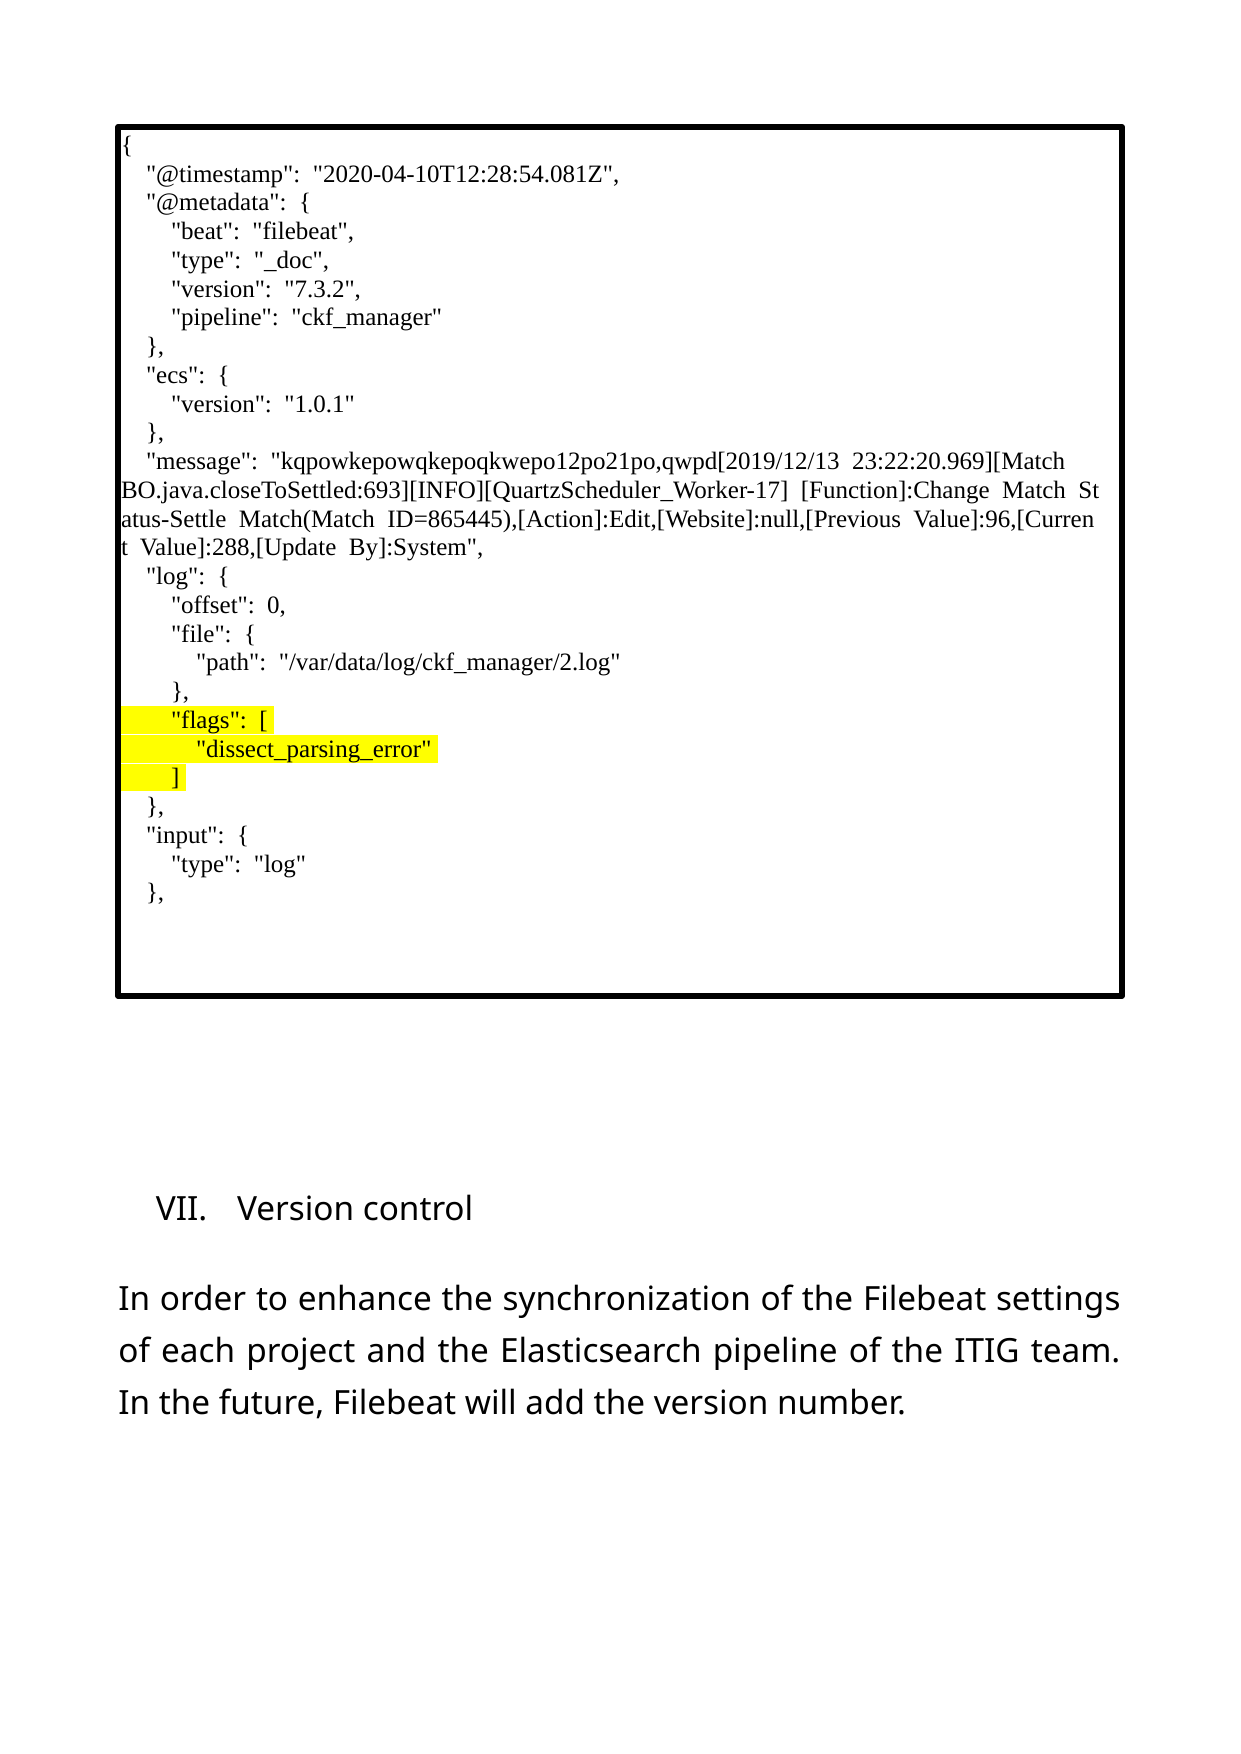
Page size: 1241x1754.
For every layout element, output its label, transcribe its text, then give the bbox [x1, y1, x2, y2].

list Version control [156, 1185, 1122, 1230]
text In order to enhance the synchronization of the Filebeat settings of each project and the Elasticsearch pipeline of the ITIG team. In the future, Filebeat will add the version number. [118, 1275, 1122, 1424]
